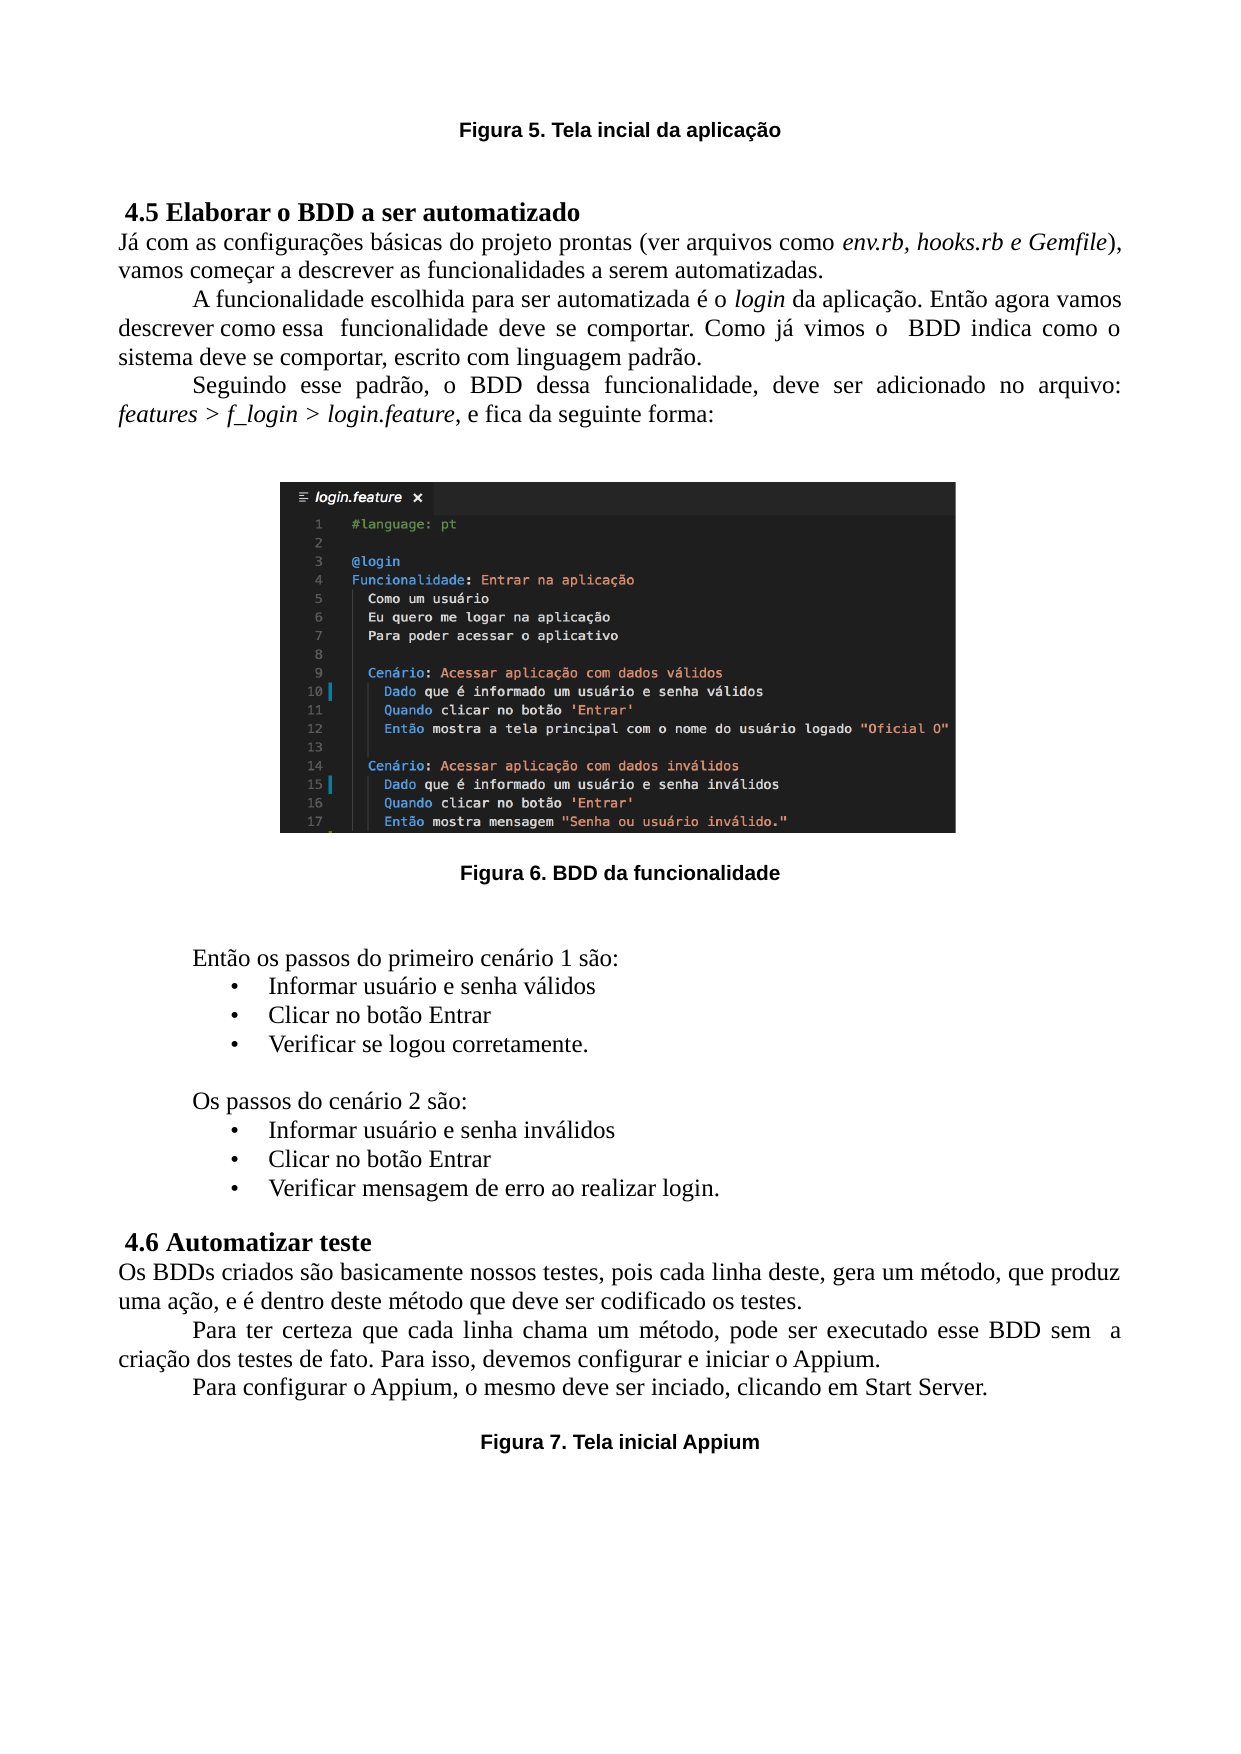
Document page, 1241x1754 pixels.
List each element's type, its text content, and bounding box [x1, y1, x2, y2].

picture [280, 482, 956, 833]
title Elaborar o BDD a ser automatizado [118, 196, 1122, 227]
text Os BDDs criados são basicamente nossos testes, pois cada linha deste, gera um método, que produz uma ação, e é dentro deste método que deve ser codificado os testes. [118, 1257, 1122, 1315]
title Automatizar teste [118, 1226, 1122, 1257]
text Então os passos do primeiro cenário 1 são: [118, 943, 1122, 971]
list Verificar mensagem de erro ao realizar login. [231, 1173, 1122, 1201]
list Verificar se logou corretamente. [231, 1029, 1122, 1058]
list Clicar no botão Entrar [231, 1144, 1122, 1173]
text A funcionalidade escolhida para ser automatizada é o login da aplicação. Então agora vamos descrever como essa funcionalidade deve se comportar. Como já vimos o BDD indica como o sistema deve se comportar, escrito com linguagem padrão. [118, 284, 1122, 371]
text Para configurar o Appium, o mesmo deve ser inciado, clicando em Start Server. [118, 1372, 1122, 1401]
text Figura 7. Tela inicial Appium [118, 1430, 1122, 1454]
list Clicar no botão Entrar [231, 1000, 1122, 1029]
text Já com as configurações básicas do projeto prontas (ver arquivos como env.rb, hooks.rb e Gemfile), vamos começar a descrever as funcionalidades a serem automatizadas. [118, 227, 1122, 284]
text Seguindo esse padrão, o BDD dessa funcionalidade, deve ser adicionado no arquivo: features > f_login > login.feature, e fica da seguinte forma: [118, 371, 1122, 428]
text Os passos do cenário 2 são: [118, 1086, 1122, 1115]
text Figura 6. BDD da funcionalidade [118, 861, 1122, 885]
list Informar usuário e senha válidos [231, 971, 1122, 1000]
list Informar usuário e senha inválidos [231, 1115, 1122, 1144]
text Figura 5. Tela incial da aplicação [118, 118, 1122, 142]
text Para ter certeza que cada linha chama um método, pode ser executado esse BDD sem a criação dos testes de fato. Para isso, devemos configurar e iniciar o Appium. [118, 1315, 1122, 1372]
